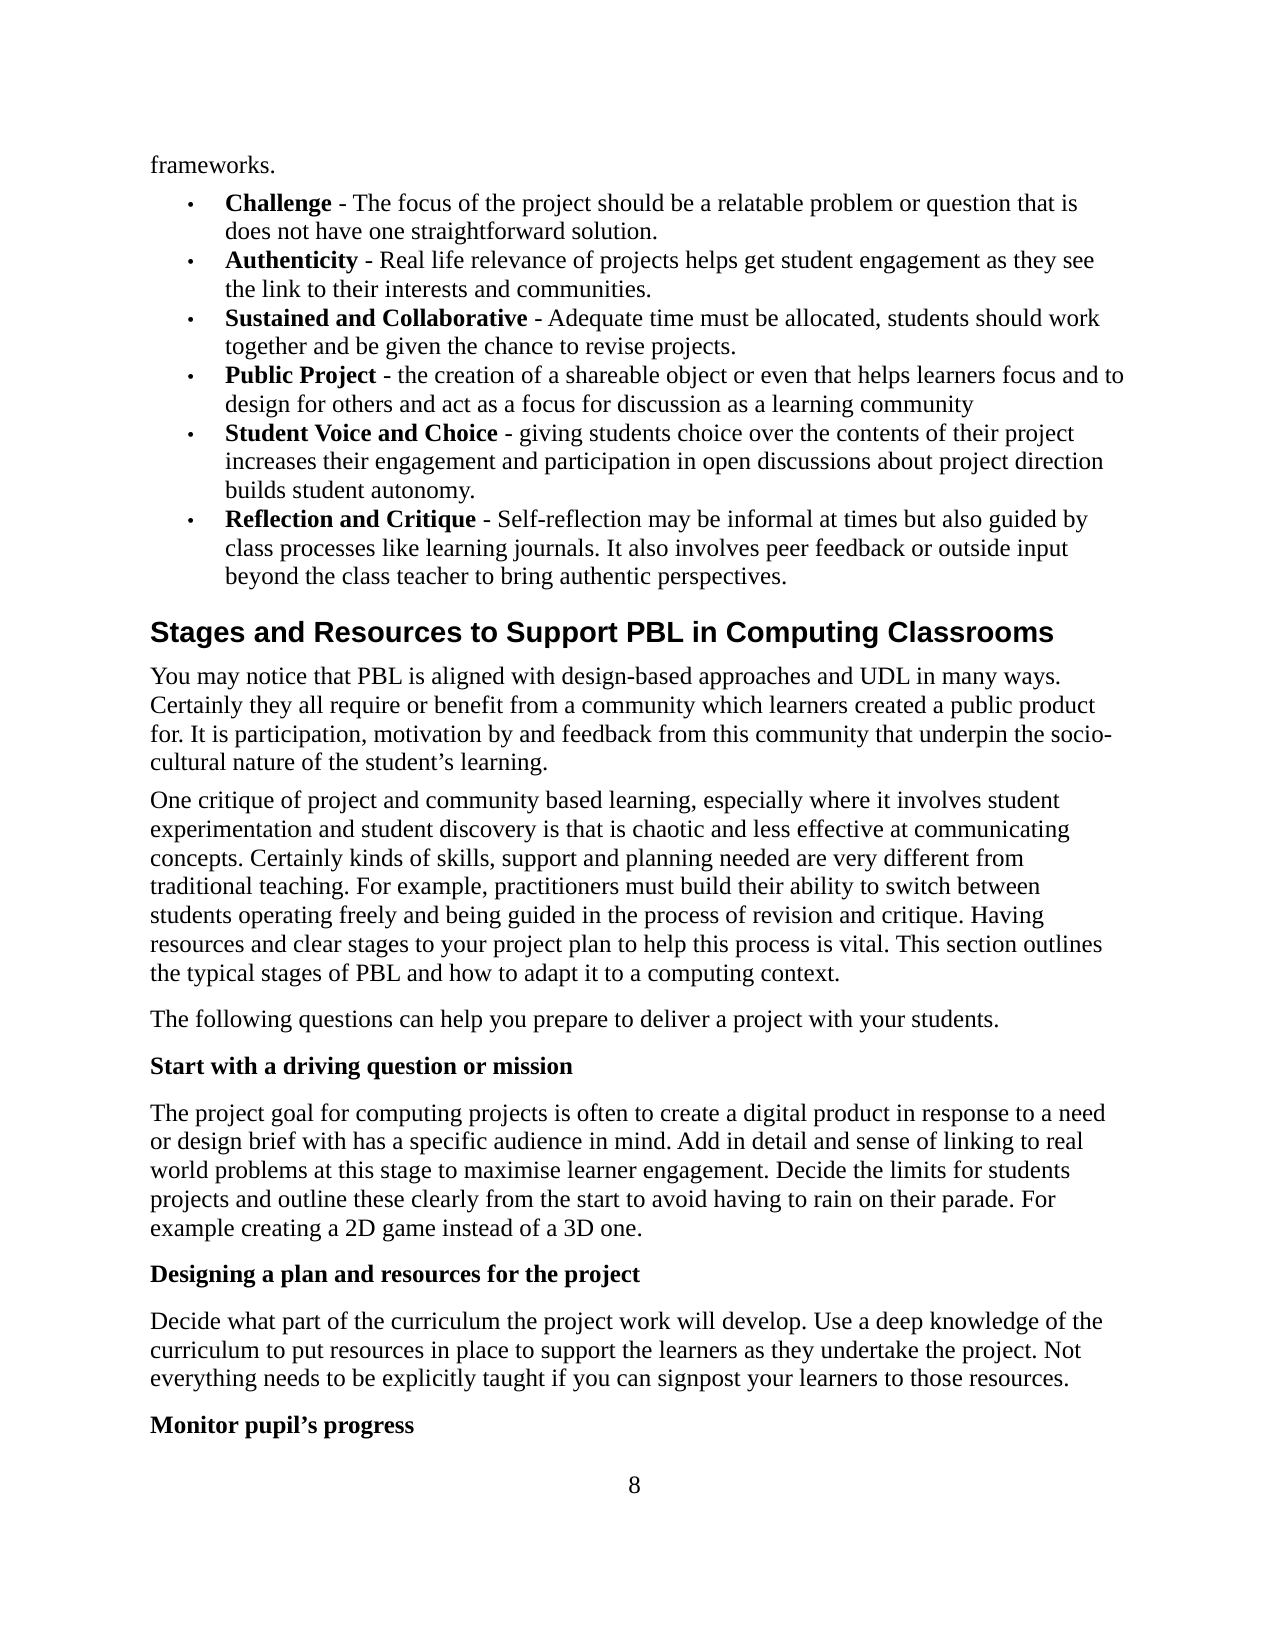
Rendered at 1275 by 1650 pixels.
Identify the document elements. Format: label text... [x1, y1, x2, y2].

text You may notice that PBL is aligned with design-based approaches and UDL in many ways. Certainly they all require or benefit from a community which learners created a public product for. It is participation, motivation by and feedback from this community that underpin the socio-cultural nature of the student’s learning. [150, 661, 1125, 776]
list Sustained and Collaborative - Adequate time must be allocated, students should work together and be given the chance to revise projects. [187, 303, 1125, 360]
text frameworks. [150, 150, 1125, 179]
text Start with a driving question or mission [150, 1051, 1125, 1080]
text Decide what part of the curriculum the project work will develop. Use a deep knowledge of the curriculum to put resources in place to support the learners as they undertake the project. Not everything needs to be explicitly taught if you can signpost your learners to those resources. [150, 1306, 1125, 1392]
list Reflection and Critique - Self-reflection may be informal at times but also guided by class processes like learning journals. It also involves peer feedback or outside input beyond the class teacher to bring authentic perspectives. [187, 504, 1125, 590]
text One critique of project and community based learning, especially where it involves student experimentation and student discovery is that is chaotic and less effective at communicating concepts. Certainly kinds of skills, support and planning needed are very different from traditional teaching. For example, practitioners must build their ability to switch between students operating freely and being guided in the process of revision and critique. Having resources and clear stages to your project plan to help this process is vital. This section outlines the typical stages of PBL and how to adapt it to a computing context. [150, 785, 1125, 986]
subtitle Stages and Resources to Support PBL in Computing Classrooms [150, 615, 1125, 649]
list Student Voice and Choice - giving students choice over the contents of their project increases their engagement and participation in open discussions about project direction builds student autonomy. [187, 418, 1125, 504]
text Monitor pupil’s progress [150, 1410, 1125, 1439]
list Public Project - the creation of a shareable object or even that helps learners focus and to design for others and act as a focus for discussion as a learning community [187, 360, 1125, 418]
text The following questions can help you prepare to deliver a project with your students. [150, 1004, 1125, 1033]
list Challenge - The focus of the project should be a relatable problem or question that is does not have one straightforward solution. [187, 188, 1125, 245]
text The project goal for computing projects is often to create a digital product in response to a need or design brief with has a specific audience in mind. Add in detail and sense of linking to real world problems at this stage to maximise learner engagement. Decide the limits for students projects and outline these clearly from the start to avoid having to rain on their parade. For example creating a 2D game instead of a 3D one. [150, 1098, 1125, 1241]
list Authenticity - Real life relevance of projects helps get student engagement as they see the link to their interests and communities. [187, 245, 1125, 303]
text Designing a plan and resources for the project [150, 1259, 1125, 1288]
